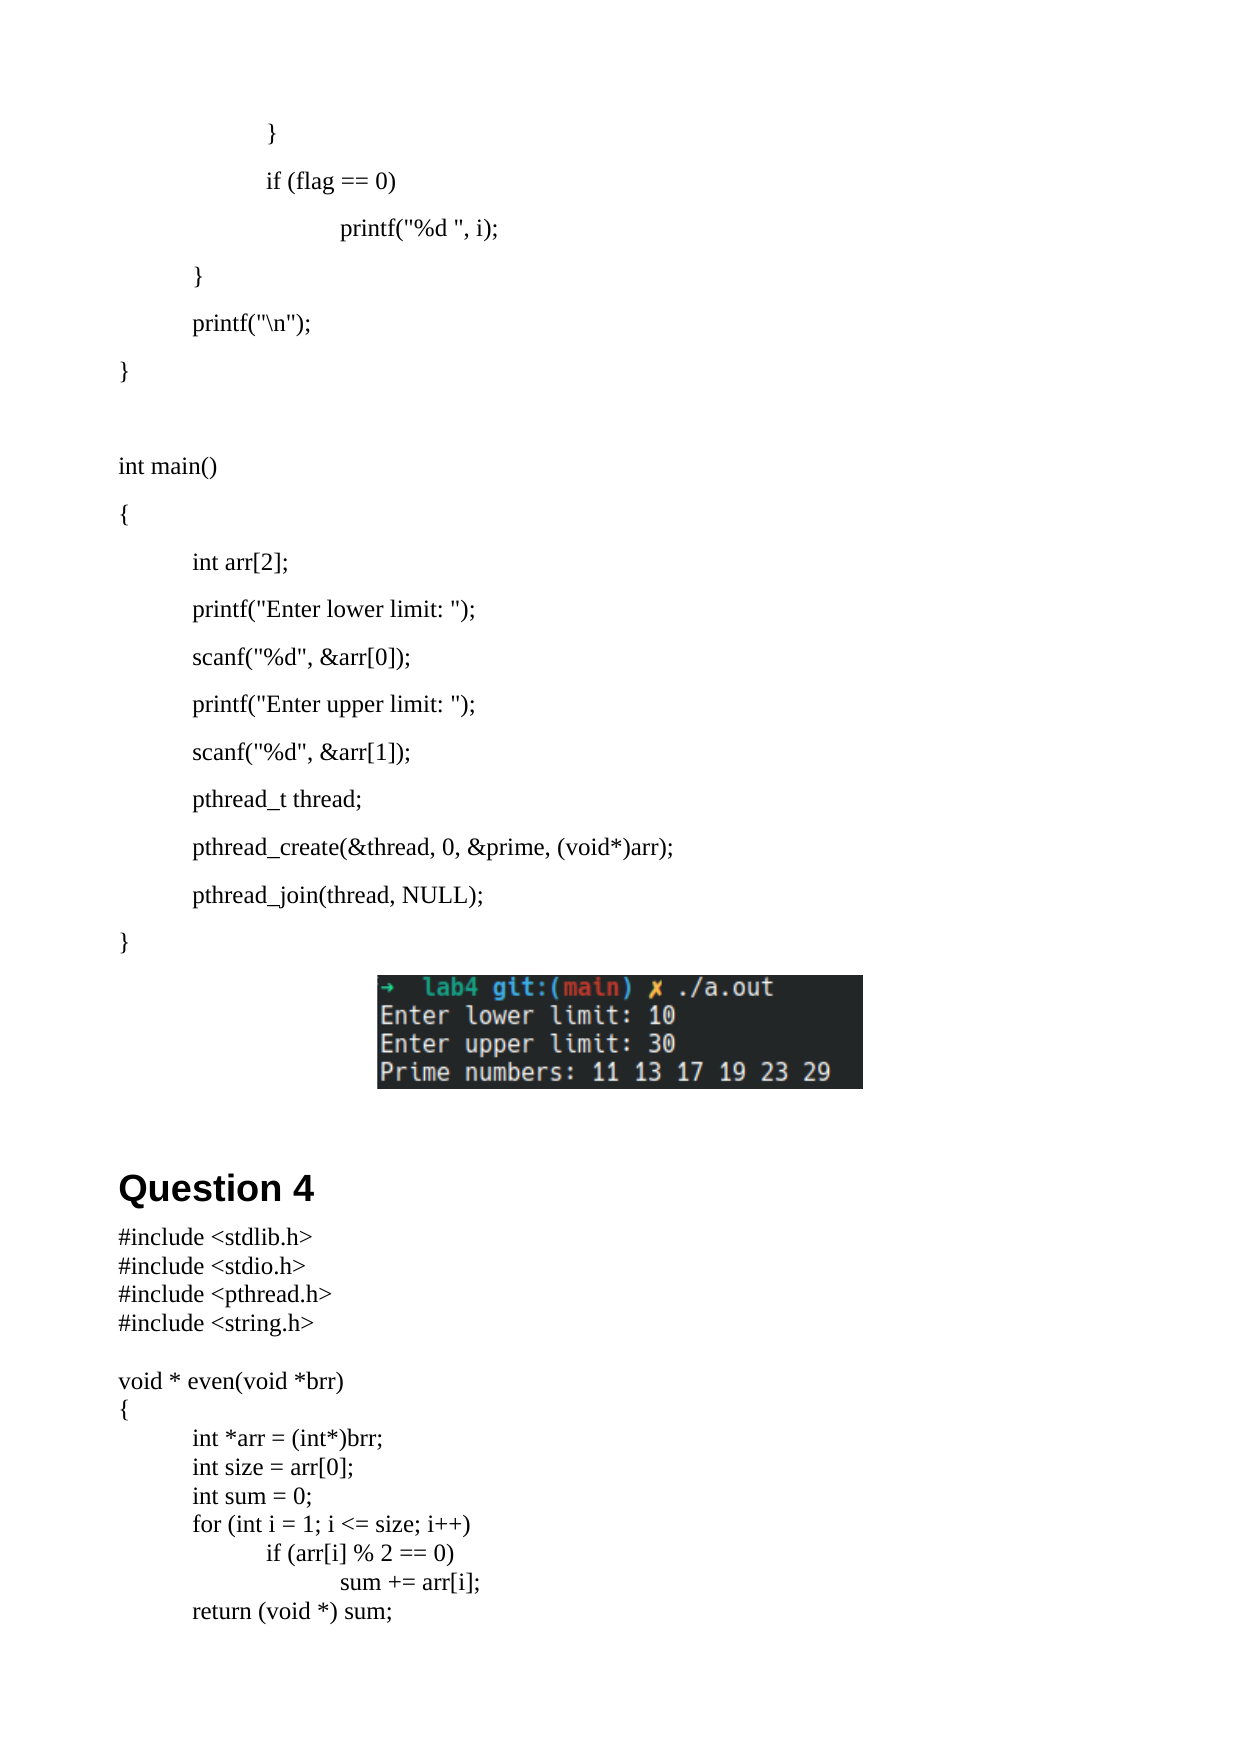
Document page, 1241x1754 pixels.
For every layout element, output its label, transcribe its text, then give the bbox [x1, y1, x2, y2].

text int size = arr[0]; [118, 1452, 1122, 1481]
text scanf("%d", &arr[1]); [118, 737, 1122, 766]
text printf("Enter upper limit: "); [118, 689, 1122, 718]
text void * even(void *brr) [118, 1366, 1122, 1394]
text #include <stdlib.h> [118, 1222, 1122, 1251]
picture [377, 975, 863, 1089]
text { [118, 499, 1122, 528]
text int arr[2]; [118, 547, 1122, 575]
subtitle Question 4 [118, 1166, 1122, 1209]
text pthread_t thread; [118, 784, 1122, 813]
text #include <pthread.h> [118, 1279, 1122, 1308]
text printf("%d ", i); [118, 213, 1122, 242]
text printf("\n"); [118, 308, 1122, 337]
text pthread_join(thread, NULL); [118, 880, 1122, 908]
text sum += arr[i]; [118, 1567, 1122, 1596]
text return (void *) sum; [118, 1596, 1122, 1624]
text } [118, 356, 1122, 385]
text if (arr[i] % 2 == 0) [118, 1538, 1122, 1567]
text } [118, 118, 1122, 147]
text for (int i = 1; i <= size; i++) [118, 1509, 1122, 1538]
text int *arr = (int*)brr; [118, 1423, 1122, 1452]
text } [118, 927, 1122, 956]
text if (flag == 0) [118, 166, 1122, 194]
text } [118, 261, 1122, 290]
text printf("Enter lower limit: "); [118, 594, 1122, 623]
text { [118, 1394, 1122, 1423]
text int sum = 0; [118, 1481, 1122, 1509]
text #include <string.h> [118, 1308, 1122, 1337]
text int main() [118, 451, 1122, 480]
text #include <stdio.h> [118, 1251, 1122, 1279]
text pthread_create(&thread, 0, &prime, (void*)arr); [118, 832, 1122, 861]
text scanf("%d", &arr[0]); [118, 642, 1122, 671]
